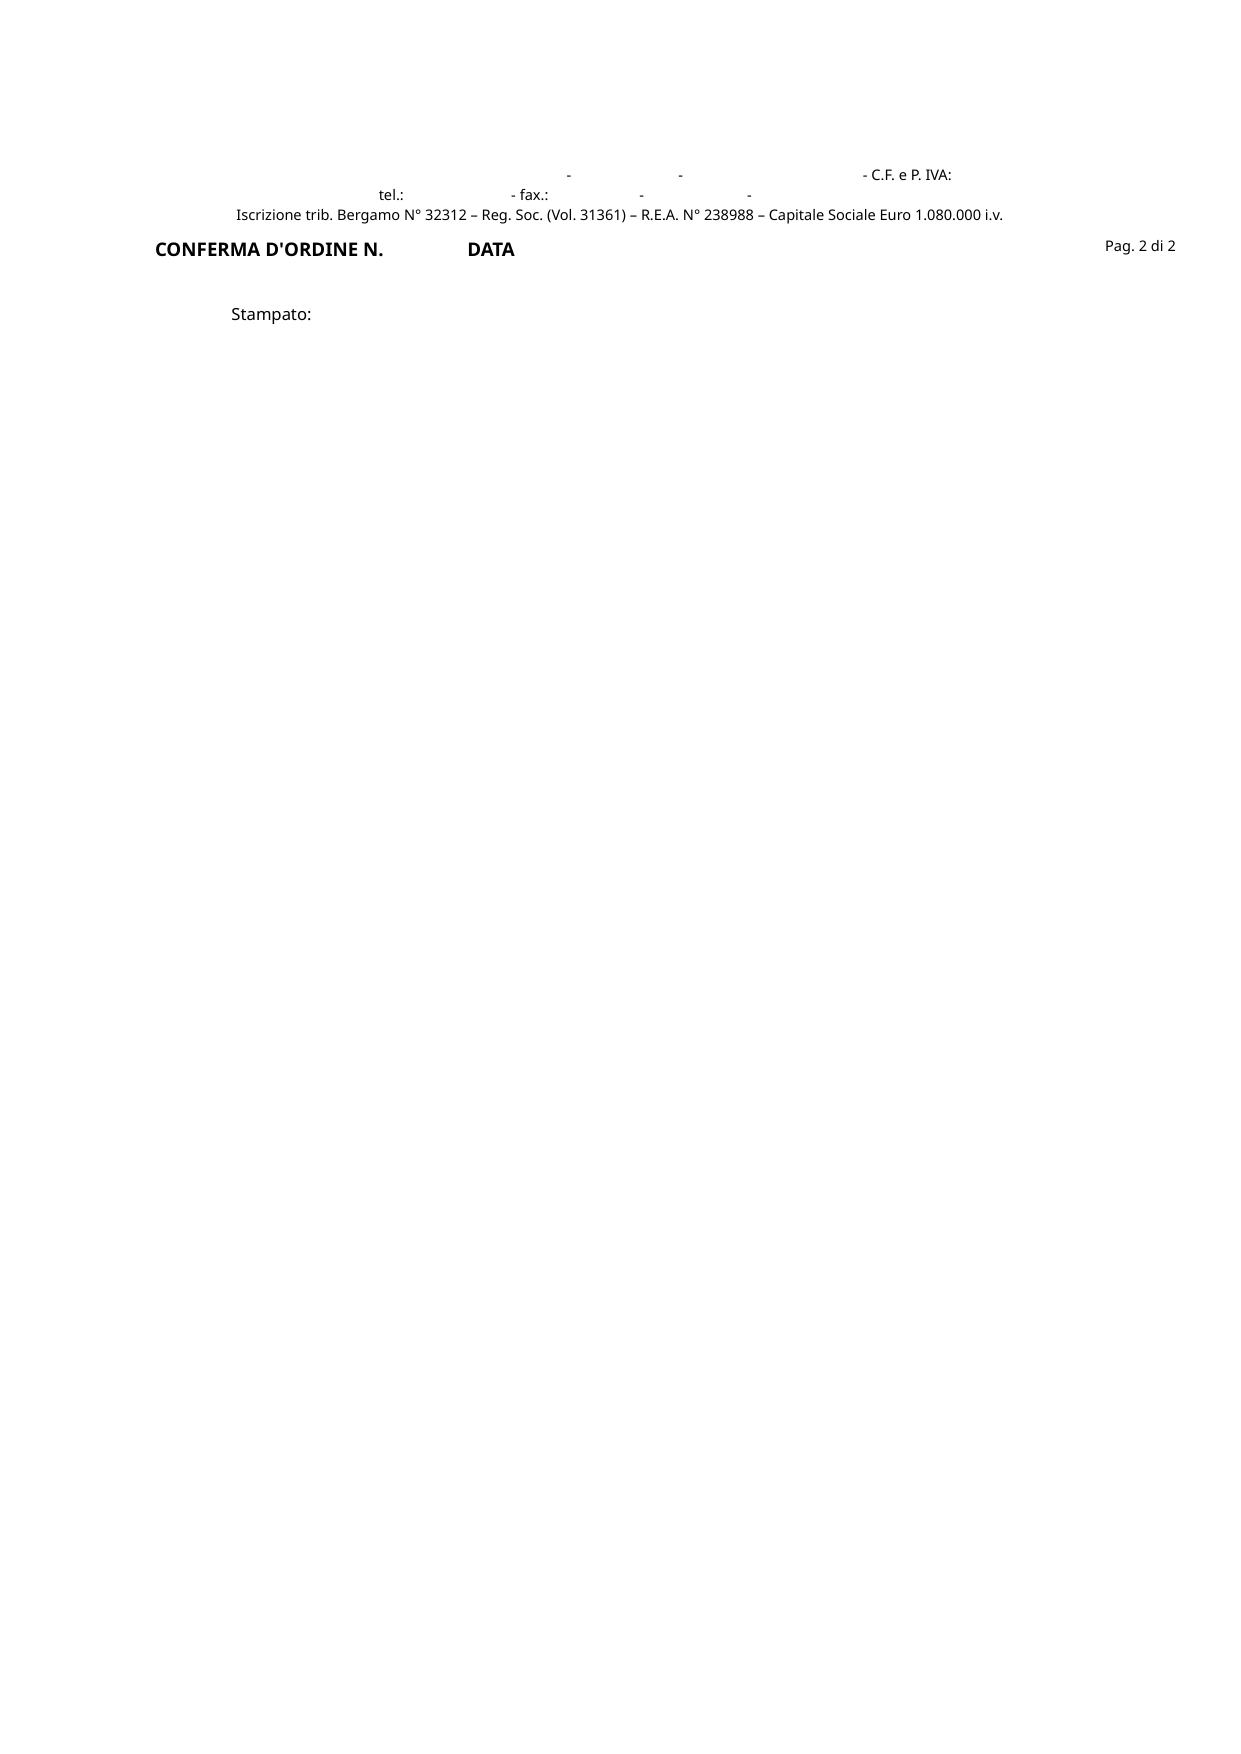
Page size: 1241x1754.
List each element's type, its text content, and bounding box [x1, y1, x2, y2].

table_cell <''> [59, 255, 433, 288]
text <if test="o.printed_time">Stampato: <time.strftime("%d-%m-%Y %H:%M:%S", time.localtime())></if> [59, 302, 1181, 325]
table_cell <''> [807, 255, 1181, 288]
table_cell <''> [433, 255, 807, 288]
